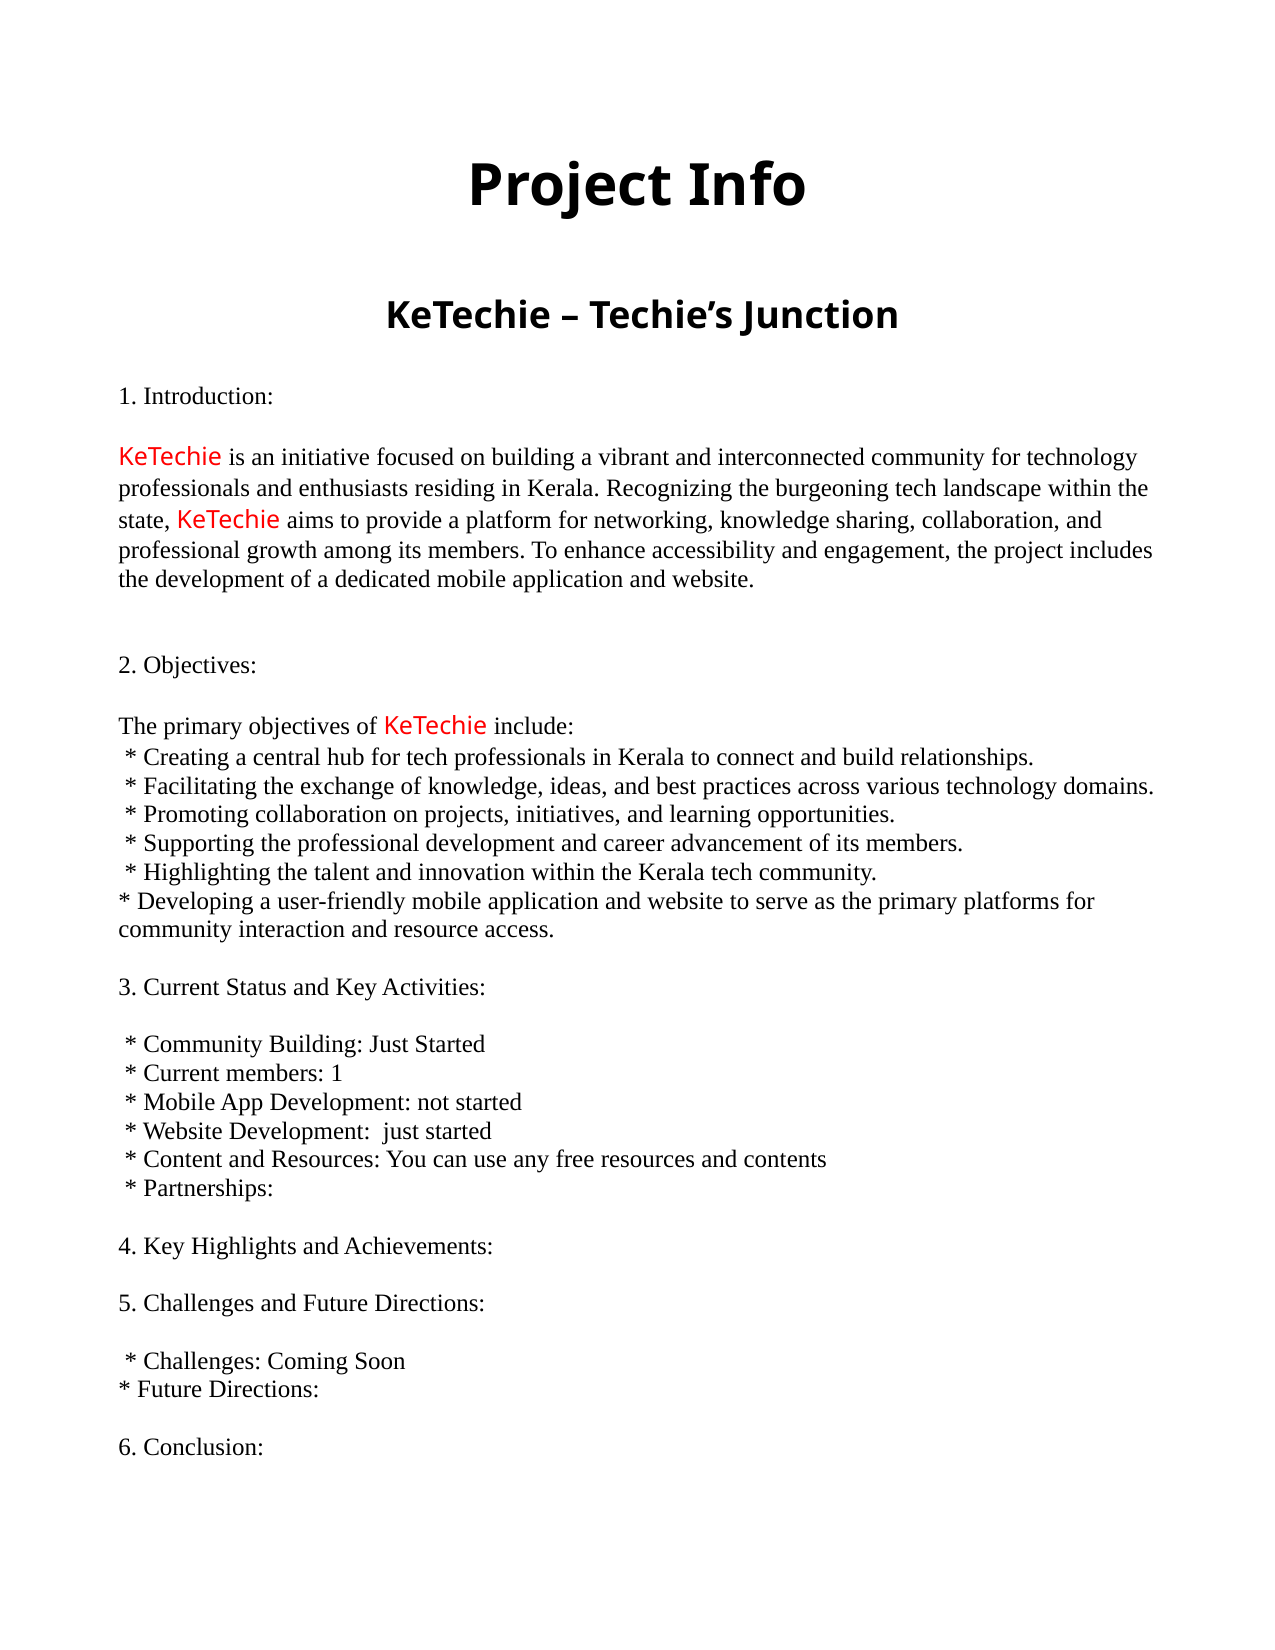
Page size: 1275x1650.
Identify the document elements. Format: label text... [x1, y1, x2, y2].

text * Current members: 1 [118, 1058, 1157, 1087]
text * Mobile App Development: not started [118, 1087, 1157, 1116]
text * Partnerships: [118, 1173, 1157, 1202]
text * Supporting the professional development and career advancement of its members. [118, 828, 1157, 857]
text * Content and Resources: You can use any free resources and contents [118, 1144, 1157, 1173]
text * Community Building: Just Started [118, 1029, 1157, 1058]
text * Promoting collaboration on projects, initiatives, and learning opportunities. [118, 799, 1157, 828]
text 5. Challenges and Future Directions: [118, 1288, 1157, 1317]
text * Facilitating the exchange of knowledge, ideas, and best practices across various technology domains. [118, 771, 1157, 799]
text * Challenges: Coming Soon [118, 1346, 1157, 1374]
title Project Info [118, 143, 1157, 223]
text * Website Development: just started [118, 1116, 1157, 1144]
text KeTechie is an initiative focused on building a vibrant and interconnected community for technology professionals and enthusiasts residing in Kerala. Recognizing the burgeoning tech landscape within the state, KeTechie aims to provide a platform for networking, knowledge sharing, collaboration, and professional growth among its members. To enhance accessibility and engagement, the project includes the development of a dedicated mobile application and website. [118, 439, 1157, 593]
text The primary objectives of KeTechie include: [118, 708, 1157, 742]
text 4. Key Highlights and Achievements: [118, 1231, 1157, 1259]
text 1. Introduction: [118, 381, 1157, 410]
text 2. Objectives: [118, 651, 1157, 679]
subtitle KeTechie – Techie’s Junction [118, 289, 1157, 340]
text 6. Conclusion: [118, 1432, 1157, 1461]
text * Developing a user-friendly mobile application and website to serve as the primary platforms for community interaction and resource access. [118, 886, 1157, 943]
text 3. Current Status and Key Activities: [118, 972, 1157, 1001]
text * Highlighting the talent and innovation within the Kerala tech community. [118, 857, 1157, 886]
text * Creating a central hub for tech professionals in Kerala to connect and build relationships. [118, 742, 1157, 771]
text * Future Directions: [118, 1374, 1157, 1403]
